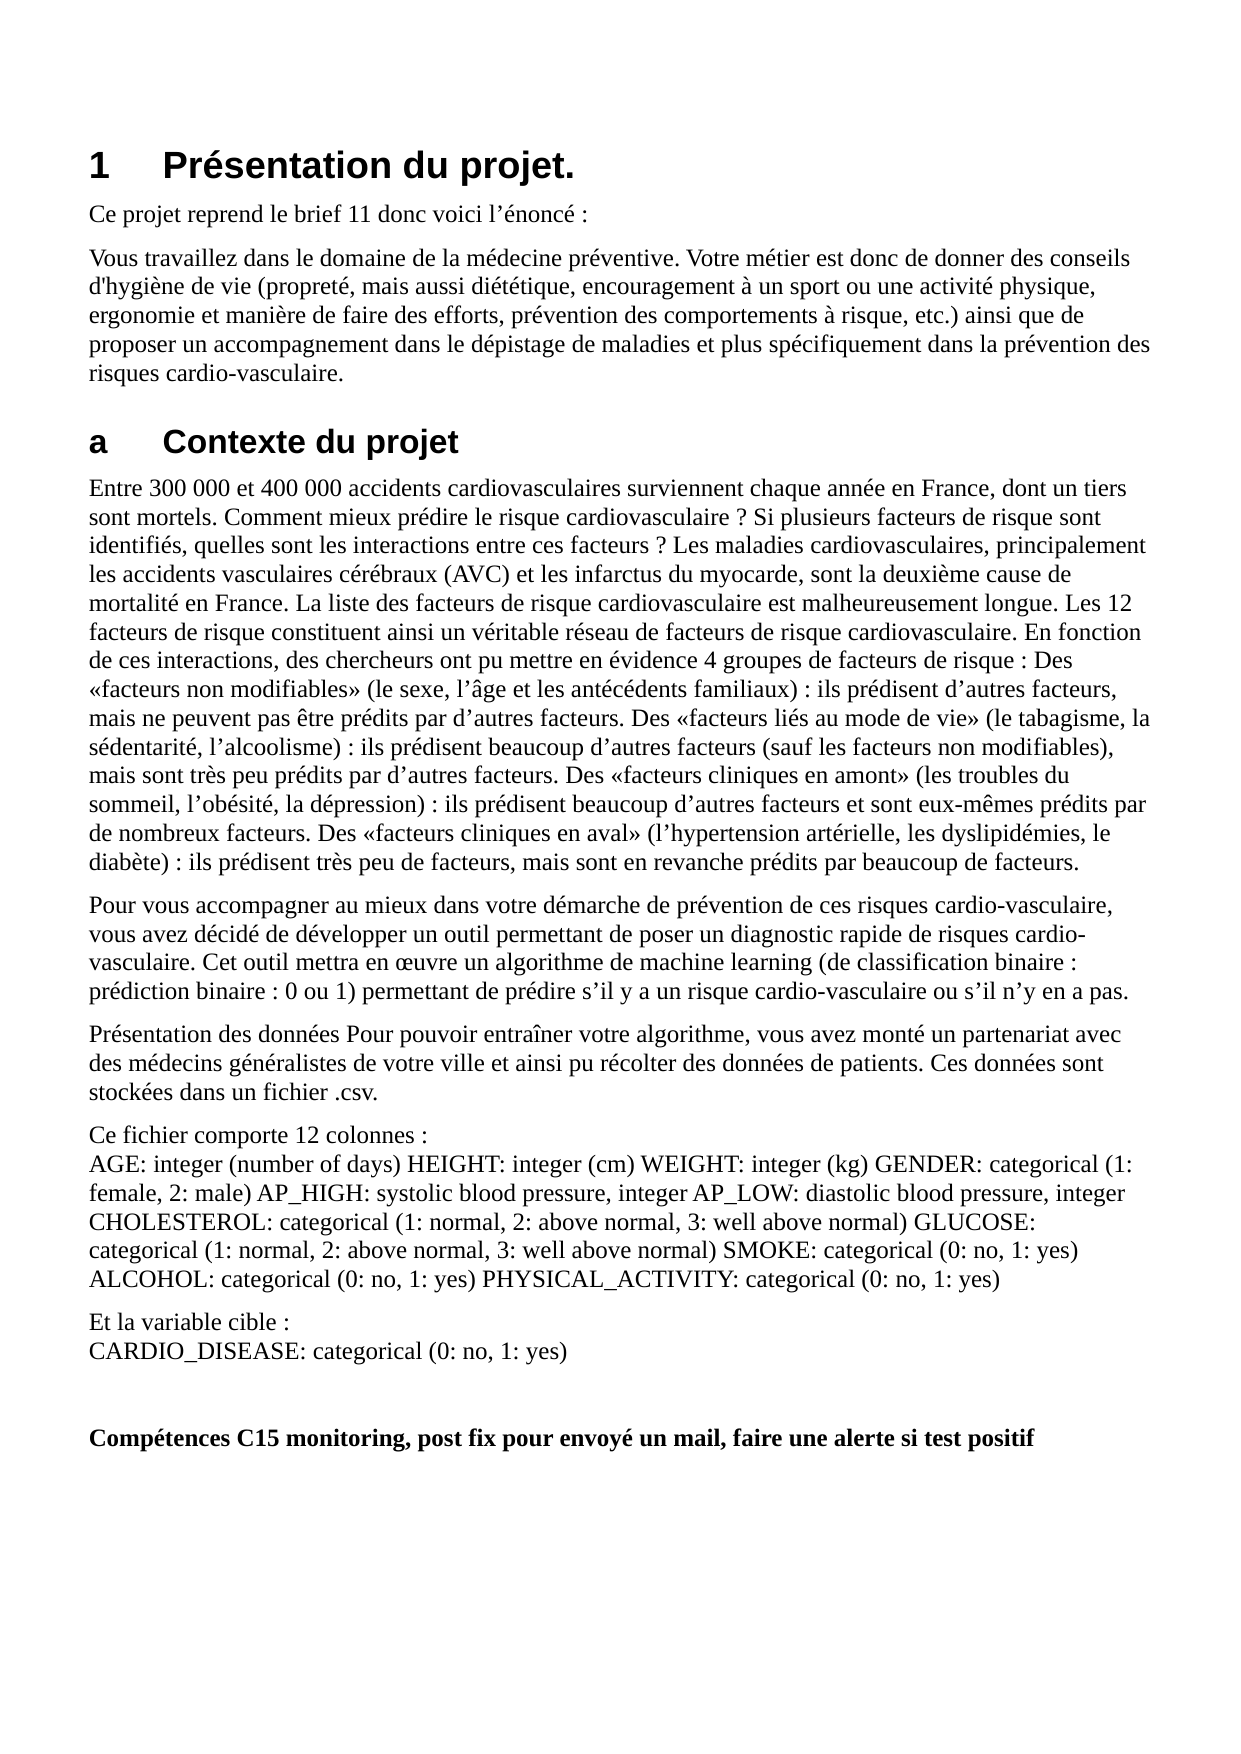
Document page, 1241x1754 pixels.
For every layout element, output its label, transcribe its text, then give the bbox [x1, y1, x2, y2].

subtitle Présentation du projet. [88, 143, 1152, 187]
subtitle Contexte du projet [88, 422, 1152, 460]
text Et la variable cible : CARDIO_DISEASE: categorical (0: no, 1: yes) [88, 1307, 1152, 1365]
text Vous travaillez dans le domaine de la médecine préventive. Votre métier est donc de donner des conseils d'hygiène de vie (propreté, mais aussi diététique, encouragement à un sport ou une activité physique, ergonomie et manière de faire des efforts, prévention des comportements à risque, etc.) ainsi que de proposer un accompagnement dans le dépistage de maladies et plus spécifiquement dans la prévention des risques cardio-vasculaire. [88, 243, 1152, 386]
text Pour vous accompagner au mieux dans votre démarche de prévention de ces risques cardio-vasculaire, vous avez décidé de développer un outil permettant de poser un diagnostic rapide de risques cardio-vasculaire. Cet outil mettra en œuvre un algorithme de machine learning (de classification binaire : prédiction binaire : 0 ou 1) permettant de prédire s’il y a un risque cardio-vasculaire ou s’il n’y en a pas. [88, 890, 1152, 1005]
text Ce projet reprend le brief 11 donc voici l’énoncé : [88, 199, 1152, 228]
text Compétences C15 monitoring, post fix pour envoyé un mail, faire une alerte si test positif [88, 1423, 1152, 1452]
text Entre 300 000 et 400 000 accidents cardiovasculaires surviennent chaque année en France, dont un tiers sont mortels. Comment mieux prédire le risque cardiovasculaire ? Si plusieurs facteurs de risque sont identifiés, quelles sont les interactions entre ces facteurs ? Les maladies cardiovasculaires, principalement les accidents vasculaires cérébraux (AVC) et les infarctus du myocarde, sont la deuxième cause de mortalité en France. La liste des facteurs de risque cardiovasculaire est malheureusement longue. Les 12 facteurs de risque constituent ainsi un véritable réseau de facteurs de risque cardiovasculaire. En fonction de ces interactions, des chercheurs ont pu mettre en évidence 4 groupes de facteurs de risque : Des «facteurs non modifiables» (le sexe, l’âge et les antécédents familiaux) : ils prédisent d’autres facteurs, mais ne peuvent pas être prédits par d’autres facteurs. Des «facteurs liés au mode de vie» (le tabagisme, la sédentarité, l’alcoolisme) : ils prédisent beaucoup d’autres facteurs (sauf les facteurs non modifiables), mais sont très peu prédits par d’autres facteurs. Des «facteurs cliniques en amont» (les troubles du sommeil, l’obésité, la dépression) : ils prédisent beaucoup d’autres facteurs et sont eux-mêmes prédits par de nombreux facteurs. Des «facteurs cliniques en aval» (l’hypertension artérielle, les dyslipidémies, le diabète) : ils prédisent très peu de facteurs, mais sont en revanche prédits par beaucoup de facteurs. [88, 473, 1152, 875]
text Présentation des données Pour pouvoir entraîner votre algorithme, vous avez monté un partenariat avec des médecins généralistes de votre ville et ainsi pu récolter des données de patients. Ces données sont stockées dans un fichier .csv. [88, 1019, 1152, 1106]
text Ce fichier comporte 12 colonnes : AGE: integer (number of days) HEIGHT: integer (cm) WEIGHT: integer (kg) GENDER: categorical (1: female, 2: male) AP_HIGH: systolic blood pressure, integer AP_LOW: diastolic blood pressure, integer CHOLESTEROL: categorical (1: normal, 2: above normal, 3: well above normal) GLUCOSE: categorical (1: normal, 2: above normal, 3: well above normal) SMOKE: categorical (0: no, 1: yes) ALCOHOL: categorical (0: no, 1: yes) PHYSICAL_ACTIVITY: categorical (0: no, 1: yes) [88, 1120, 1152, 1293]
